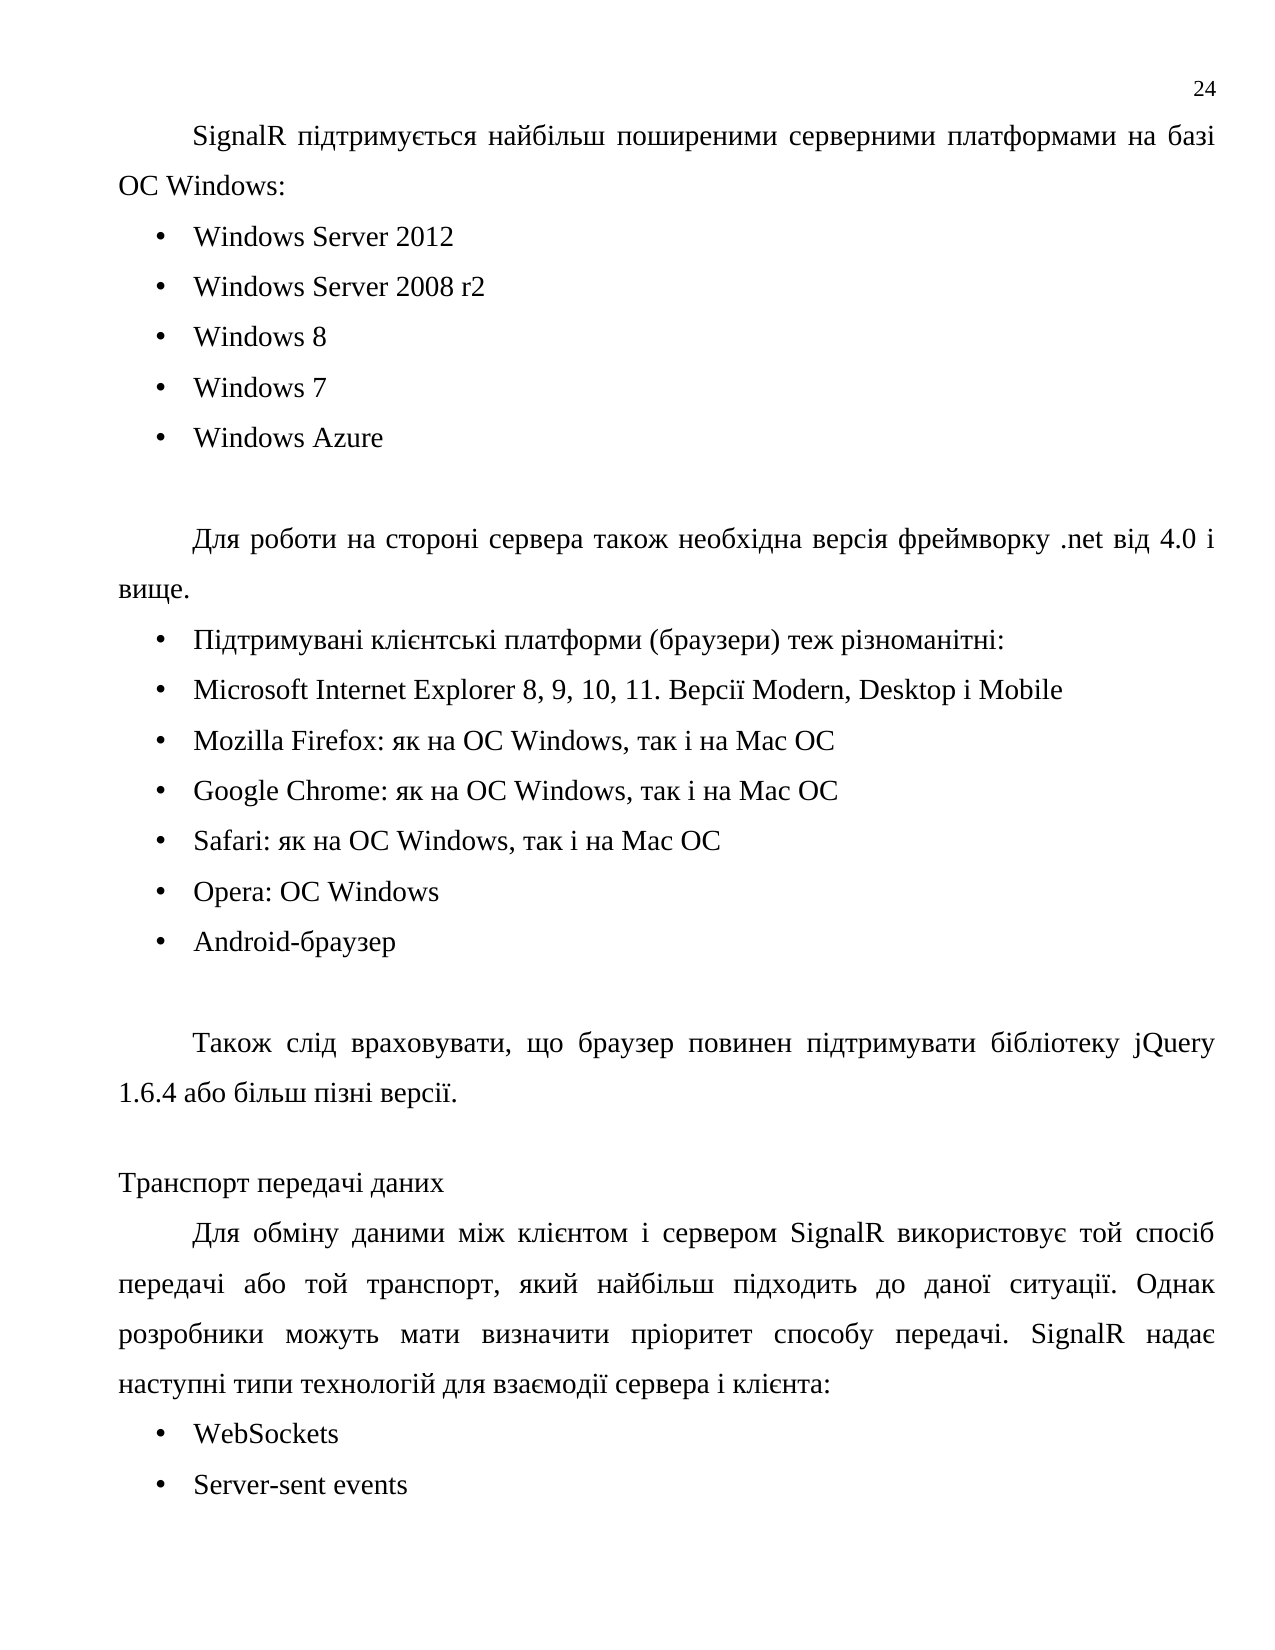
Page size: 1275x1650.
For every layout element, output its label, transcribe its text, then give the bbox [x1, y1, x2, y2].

list WebSockets [156, 1417, 1216, 1450]
list Server-sent events [156, 1467, 1216, 1501]
text Транспорт передачі даних [118, 1165, 1216, 1199]
list Windows Server 2008 r2 [156, 269, 1216, 303]
list Підтримувані клієнтські платформи (браузери) теж різноманітні: [156, 622, 1216, 655]
list Windows Server 2012 [156, 219, 1216, 252]
list Windows 8 [156, 319, 1216, 353]
list Mozilla Firefox: як на ОС Windows, так і на Mac ОС [156, 723, 1216, 756]
list Safari: як на ОС Windows, так і на Mac ОС [156, 823, 1216, 857]
text Також слід враховувати, що браузер повинен підтримувати бібліотеку jQuery 1.6.4 або більш пізні версії. [118, 1025, 1216, 1109]
list Google Chrome: як на ОС Windows, так і на Mac ОС [156, 773, 1216, 807]
list Microsoft Internet Explorer 8, 9, 10, 11. Версії Modern, Desktop і Mobile [156, 672, 1216, 706]
text SignalR підтримується найбільш поширеними серверними платформами на базі ОС Windows: [118, 118, 1216, 202]
list Windows Azure [156, 420, 1216, 454]
list Opera: ОС Windows [156, 874, 1216, 907]
list Android-браузер [156, 924, 1216, 958]
text Для обміну даними між клієнтом і сервером SignalR використовує той спосіб передачі або той транспорт, який найбільш підходить до даної ситуації. Однак розробники можуть мати визначити пріоритет способу передачі. SignalR надає наступні типи технологій для взаємодії сервера і клієнта: [118, 1215, 1216, 1400]
text Для роботи на стороні сервера також необхідна версія фреймворку .net від 4.0 і вище. [118, 521, 1216, 605]
list Windows 7 [156, 370, 1216, 404]
